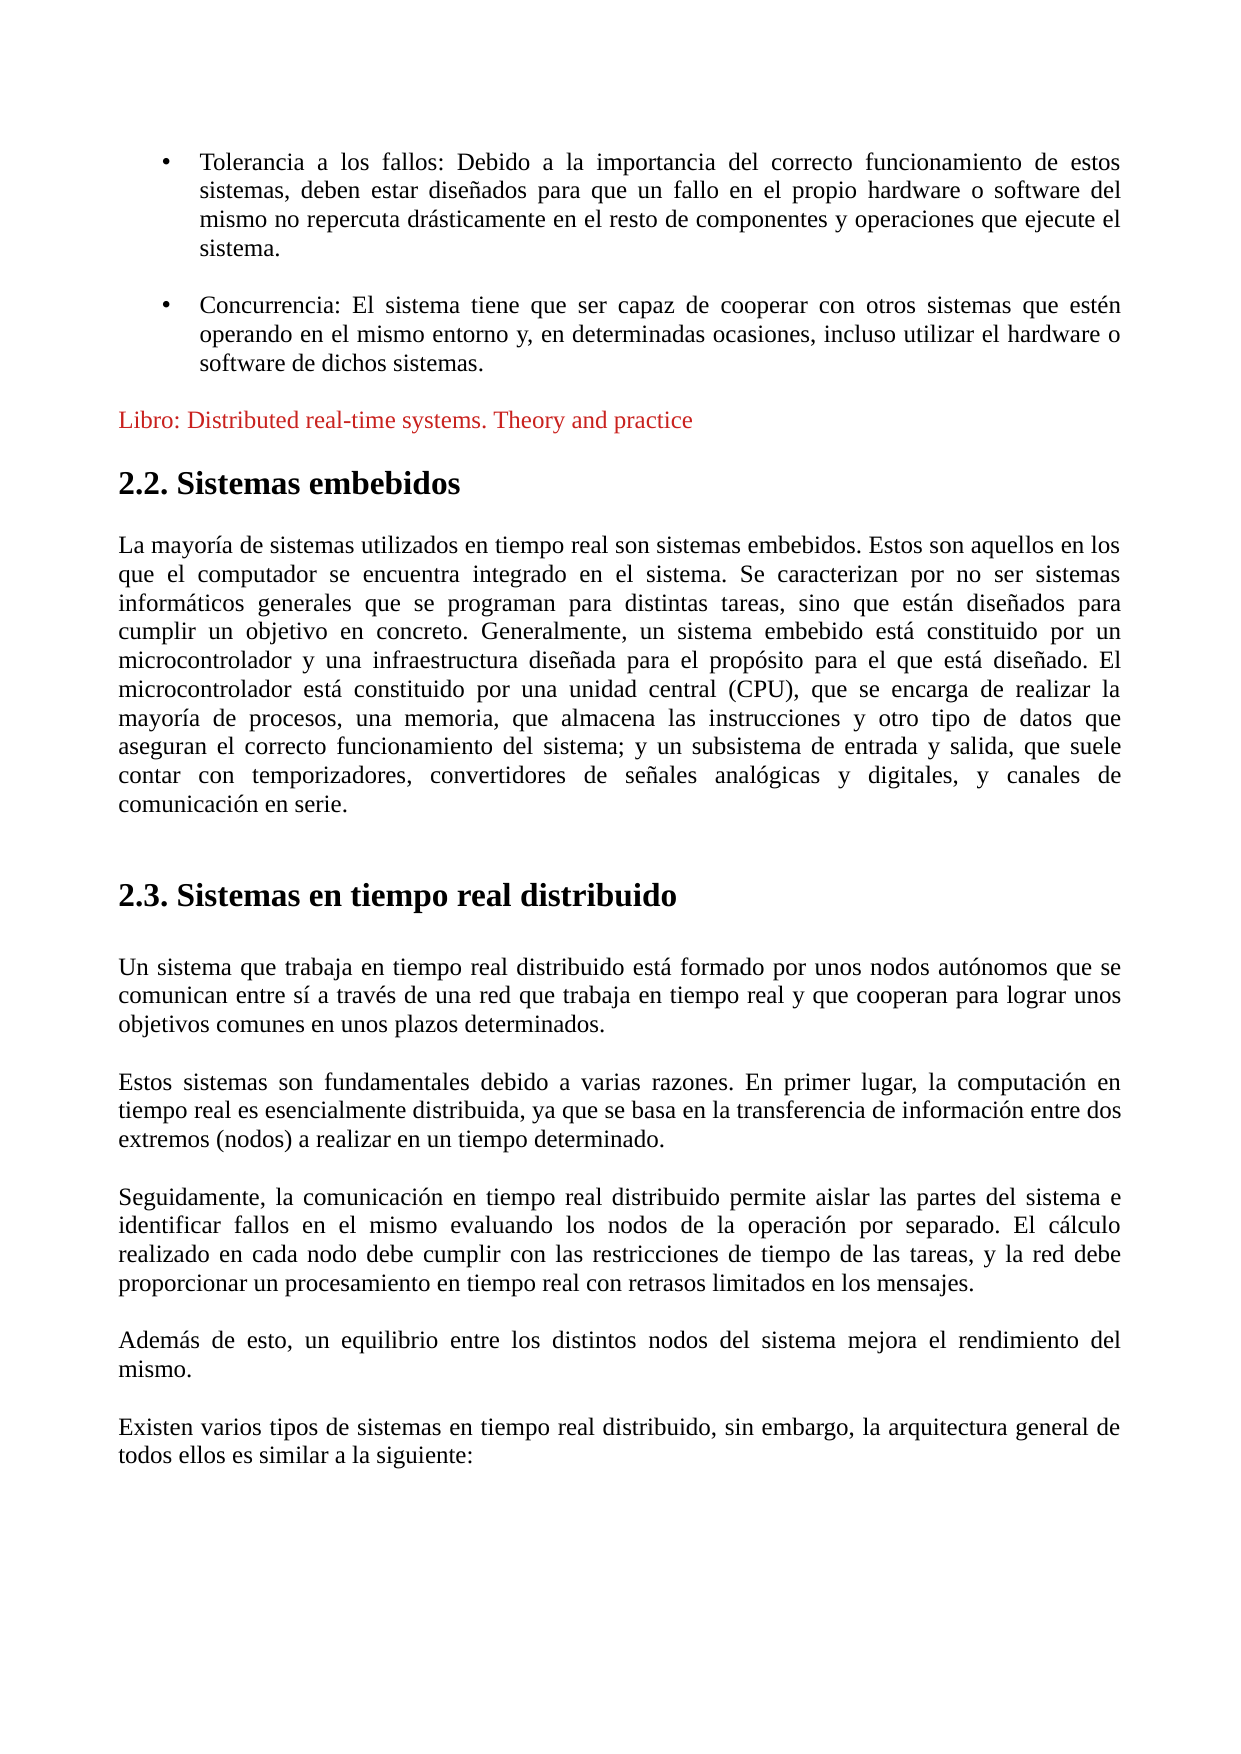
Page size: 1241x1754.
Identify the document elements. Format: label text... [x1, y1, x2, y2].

text 2.3. Sistemas en tiempo real distribuido [118, 875, 1122, 913]
text 2.2. Sistemas embebidos [118, 463, 1122, 501]
text Un sistema que trabaja en tiempo real distribuido está formado por unos nodos autónomos que se comunican entre sí a través de una red que trabaja en tiempo real y que cooperan para lograr unos objetivos comunes en unos plazos determinados. [118, 952, 1122, 1038]
text Seguidamente, la comunicación en tiempo real distribuido permite aislar las partes del sistema e identificar fallos en el mismo evaluando los nodos de la operación por separado. El cálculo realizado en cada nodo debe cumplir con las restricciones de tiempo de las tareas, y la red debe proporcionar un procesamiento en tiempo real con retrasos limitados en los mensajes. [118, 1182, 1122, 1297]
text Existen varios tipos de sistemas en tiempo real distribuido, sin embargo, la arquitectura general de todos ellos es similar a la siguiente: [118, 1412, 1122, 1469]
text Además de esto, un equilibrio entre los distintos nodos del sistema mejora el rendimiento del mismo. [118, 1326, 1122, 1383]
text La mayoría de sistemas utilizados en tiempo real son sistemas embebidos. Estos son aquellos en los que el computador se encuentra integrado en el sistema. Se caracterizan por no ser sistemas informáticos generales que se programan para distintas tareas, sino que están diseñados para cumplir un objetivo en concreto. Generalmente, un sistema embebido está constituido por un microcontrolador y una infraestructura diseñada para el propósito para el que está diseñado. El microcontrolador está constituido por una unidad central (CPU), que se encarga de realizar la mayoría de procesos, una memoria, que almacena las instrucciones y otro tipo de datos que aseguran el correcto funcionamiento del sistema; y un subsistema de entrada y salida, que suele contar con temporizadores, convertidores de señales analógicas y digitales, y canales de comunicación en serie. [118, 530, 1122, 818]
list Concurrencia: El sistema tiene que ser capaz de cooperar con otros sistemas que estén operando en el mismo entorno y, en determinadas ocasiones, incluso utilizar el hardware o software de dichos sistemas. [162, 291, 1122, 377]
text Libro: Distributed real-time systems. Theory and practice [118, 406, 1122, 434]
text Estos sistemas son fundamentales debido a varias razones. En primer lugar, la computación en tiempo real es esencialmente distribuida, ya que se basa en la transferencia de información entre dos extremos (nodos) a realizar en un tiempo determinado. [118, 1067, 1122, 1153]
list Tolerancia a los fallos: Debido a la importancia del correcto funcionamiento de estos sistemas, deben estar diseñados para que un fallo en el propio hardware o software del mismo no repercuta drásticamente en el resto de componentes y operaciones que ejecute el sistema. [162, 147, 1122, 262]
